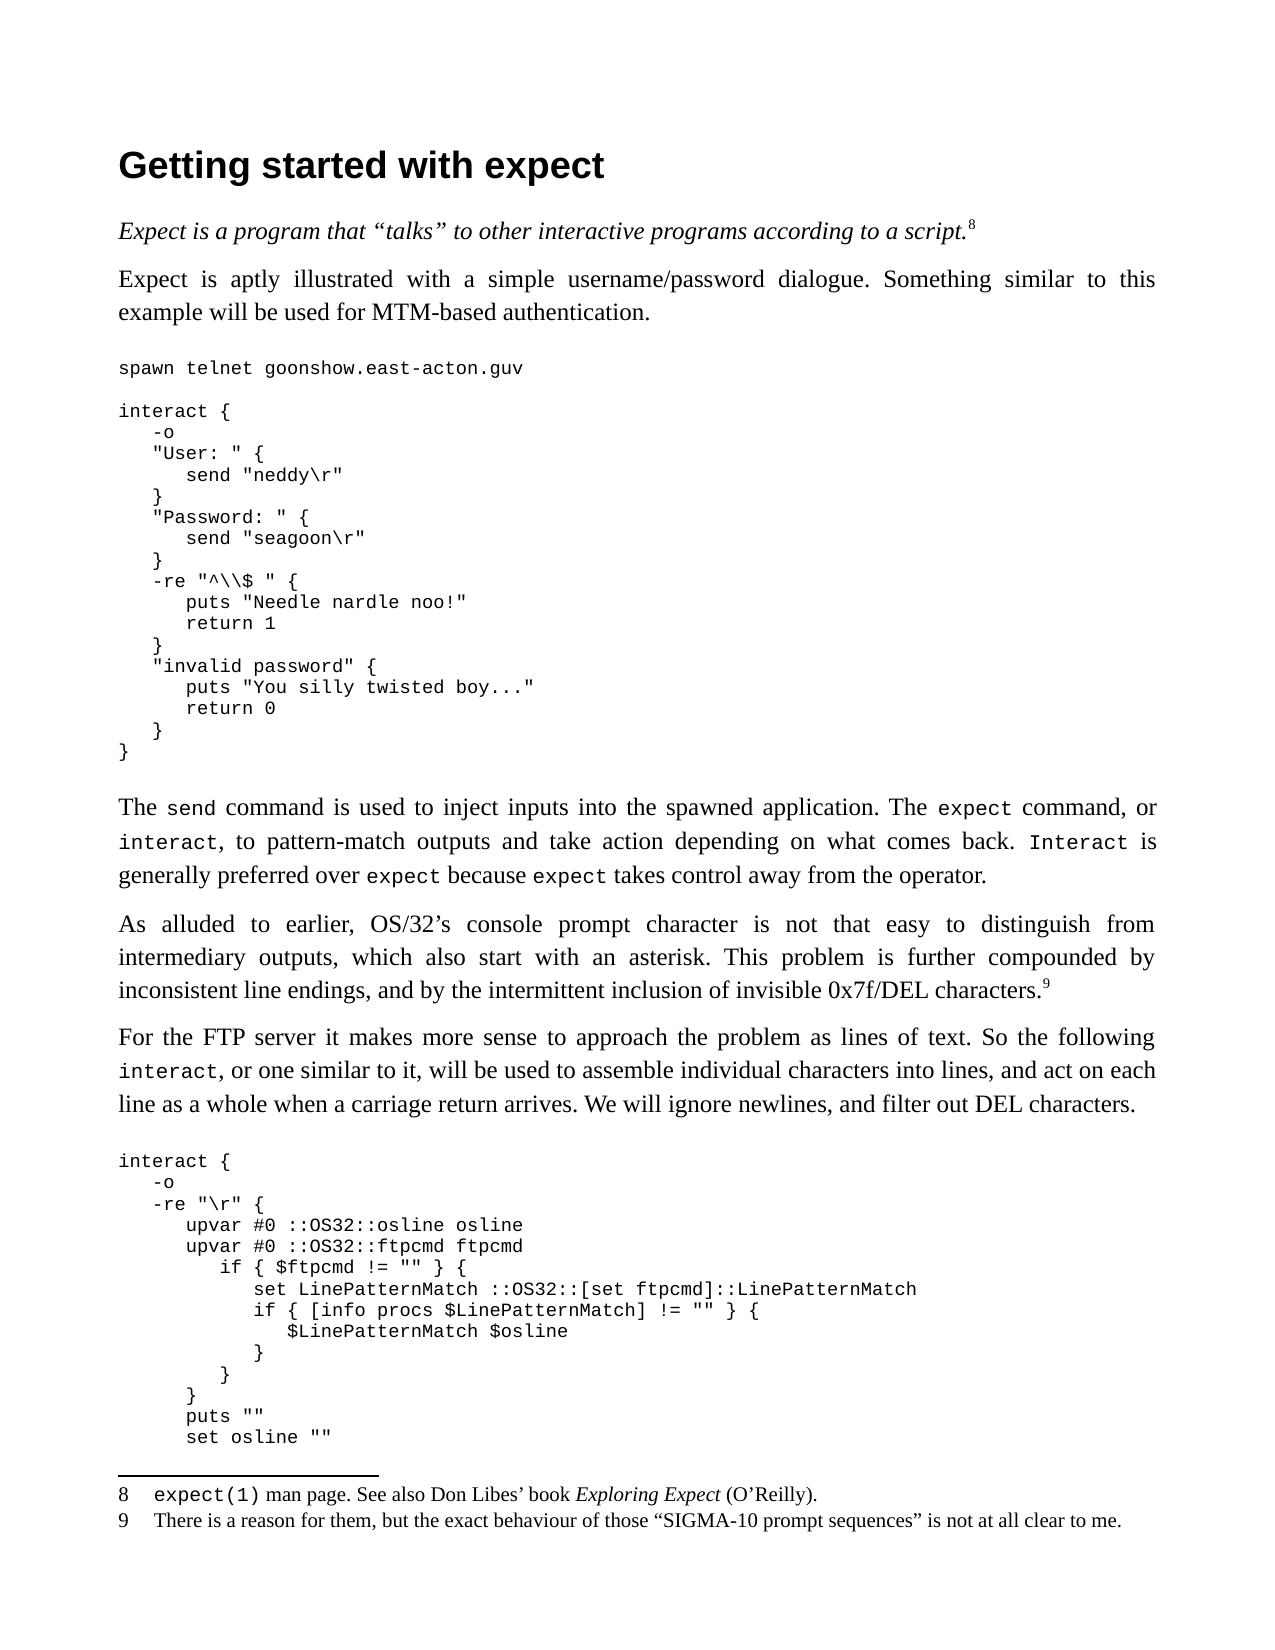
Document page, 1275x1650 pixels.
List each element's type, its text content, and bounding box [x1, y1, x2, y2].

text } [118, 720, 1157, 742]
text if { [info procs $LinePatternMatch] != "" } { [118, 1301, 1157, 1322]
text interact { [118, 402, 1157, 423]
text return 1 [118, 614, 1157, 635]
text set LinePatternMatch ::OS32::[set ftpcmd]::LinePatternMatch [118, 1279, 1157, 1301]
text "invalid password" { [118, 657, 1157, 678]
text As alluded to earlier, OS/32’s console prompt character is not that easy to distinguish from intermediary outputs, which also start with an asterisk. This problem is further compounded by inconsistent line endings, and by the intermittent inclusion of invisible 0x7f/DEL characters. [118, 909, 1157, 1004]
text } [118, 742, 1157, 763]
text } [118, 550, 1157, 572]
text send "neddy\r" [118, 465, 1157, 487]
text "User: " { [118, 444, 1157, 465]
text -o [118, 1173, 1157, 1194]
text There is a reason for them, but the exact behaviour of those “SIGMA-10 prompt sequences” is not at all clear to me. [118, 1508, 1157, 1532]
text upvar #0 ::OS32::ftpcmd ftpcmd [118, 1237, 1157, 1258]
text if { $ftpcmd != "" } { [118, 1258, 1157, 1279]
text send "seagoon\r" [118, 529, 1157, 550]
text -re "^\\$ " { [118, 572, 1157, 593]
text } [118, 635, 1157, 657]
text expect(1) man page. See also Don Libes’ book Exploring Expect (O’Reilly). [118, 1482, 1157, 1508]
text } [118, 1343, 1157, 1364]
text "Password: " { [118, 508, 1157, 529]
text -o [118, 423, 1157, 444]
text The send command is used to inject inputs into the spawned application. The expect command, or interact, to pattern-match outputs and take action depending on what comes back. Interact is generally preferred over expect because expect takes control away from the operator. [118, 792, 1157, 890]
text puts "You silly twisted boy..." [118, 678, 1157, 699]
text For the FTP server it makes more sense to approach the problem as lines of text. So the following interact, or one similar to it, will be used to assemble individual characters into lines, and act on each line as a whole when a carriage return arrives. We will ignore newlines, and filter out DEL characters. [118, 1022, 1157, 1118]
text return 0 [118, 699, 1157, 720]
text } [118, 487, 1157, 508]
text puts "" [118, 1407, 1157, 1428]
text set osline "" [118, 1428, 1157, 1449]
text puts "Needle nardle noo!" [118, 593, 1157, 614]
text interact { [118, 1152, 1157, 1173]
text -re "\r" { [118, 1194, 1157, 1216]
text spawn telnet goonshow.east-acton.guv [118, 359, 1157, 380]
text upvar #0 ::OS32::osline osline [118, 1216, 1157, 1237]
text Expect is aptly illustrated with a simple username/password dialogue. Something similar to this example will be used for MTM-based authentication. [118, 264, 1157, 325]
text Expect is a program that “talks” to other interactive programs according to a script. [118, 216, 1157, 245]
subtitle Getting started with expect [118, 143, 1157, 187]
text $LinePatternMatch $osline [118, 1322, 1157, 1343]
text } [118, 1386, 1157, 1407]
text } [118, 1364, 1157, 1386]
